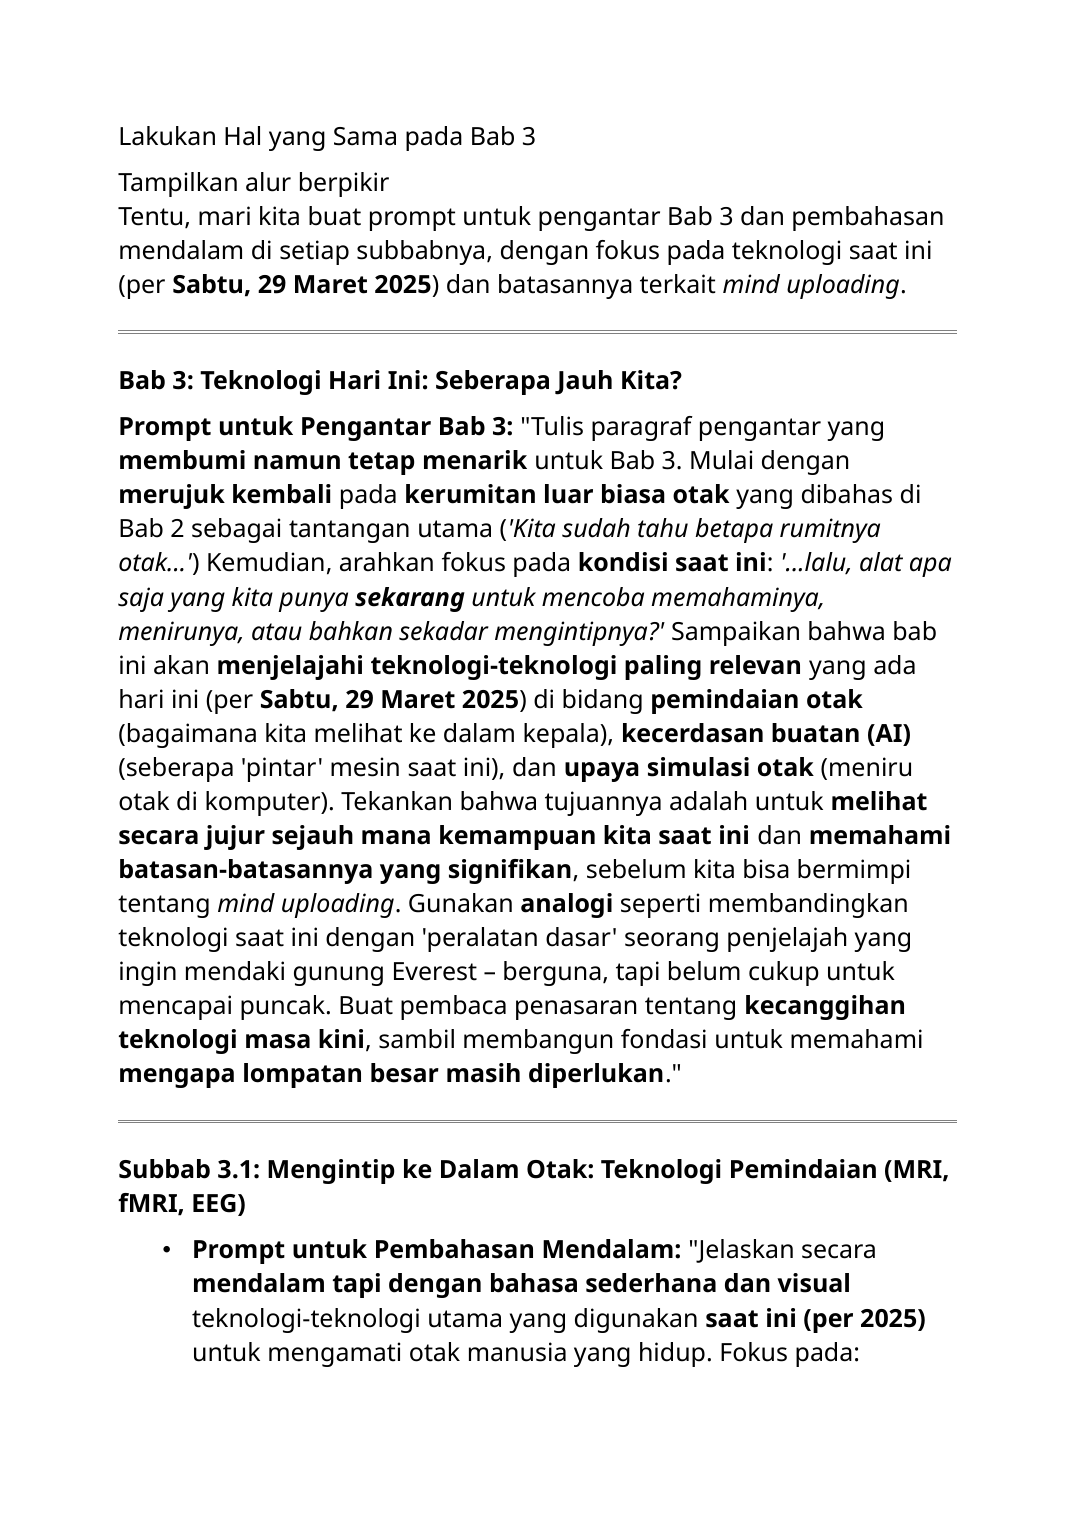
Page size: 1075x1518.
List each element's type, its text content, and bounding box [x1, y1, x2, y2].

list Prompt untuk Pembahasan Mendalam: "Jelaskan secara mendalam tapi dengan bahasa sederhana dan visual teknologi-teknologi utama yang digunakan saat ini (per 2025) untuk mengamati otak manusia yang hidup. Fokus pada: [162, 1232, 957, 1368]
text Bab 3: Teknologi Hari Ini: Seberapa Jauh Kita? [118, 362, 957, 396]
text Lakukan Hal yang Sama pada Bab 3 [118, 118, 957, 152]
text Tentu, mari kita buat prompt untuk pengantar Bab 3 dan pembahasan mendalam di setiap subbabnya, dengan fokus pada teknologi saat ini (per Sabtu, 29 Maret 2025) dan batasannya terkait mind uploading. [118, 199, 957, 301]
text Tampilkan alur berpikir [118, 165, 957, 199]
text Subbab 3.1: Mengintip ke Dalam Otak: Teknologi Pemindaian (MRI, fMRI, EEG) [118, 1151, 957, 1219]
text Prompt untuk Pengantar Bab 3: "Tulis paragraf pengantar yang membumi namun tetap menarik untuk Bab 3. Mulai dengan merujuk kembali pada kerumitan luar biasa otak yang dibahas di Bab 2 sebagai tantangan utama ('Kita sudah tahu betapa rumitnya otak...') Kemudian, arahkan fokus pada kondisi saat ini: '...lalu, alat apa saja yang kita punya sekarang untuk mencoba memahaminya, menirunya, atau bahkan sekadar mengintipnya?' Sampaikan bahwa bab ini akan menjelajahi teknologi-teknologi paling relevan yang ada hari ini (per Sabtu, 29 Maret 2025) di bidang pemindaian otak (bagaimana kita melihat ke dalam kepala), kecerdasan buatan (AI) (seberapa 'pintar' mesin saat ini), dan upaya simulasi otak (meniru otak di komputer). Tekankan bahwa tujuannya adalah untuk melihat secara jujur sejauh mana kemampuan kita saat ini dan memahami batasan-batasannya yang signifikan, sebelum kita bisa bermimpi tentang mind uploading. Gunakan analogi seperti membandingkan teknologi saat ini dengan 'peralatan dasar' seorang penjelajah yang ingin mendaki gunung Everest – berguna, tapi belum cukup untuk mencapai puncak. Buat pembaca penasaran tentang kecanggihan teknologi masa kini, sambil membangun fondasi untuk memahami mengapa lompatan besar masih diperlukan." [118, 409, 957, 1090]
